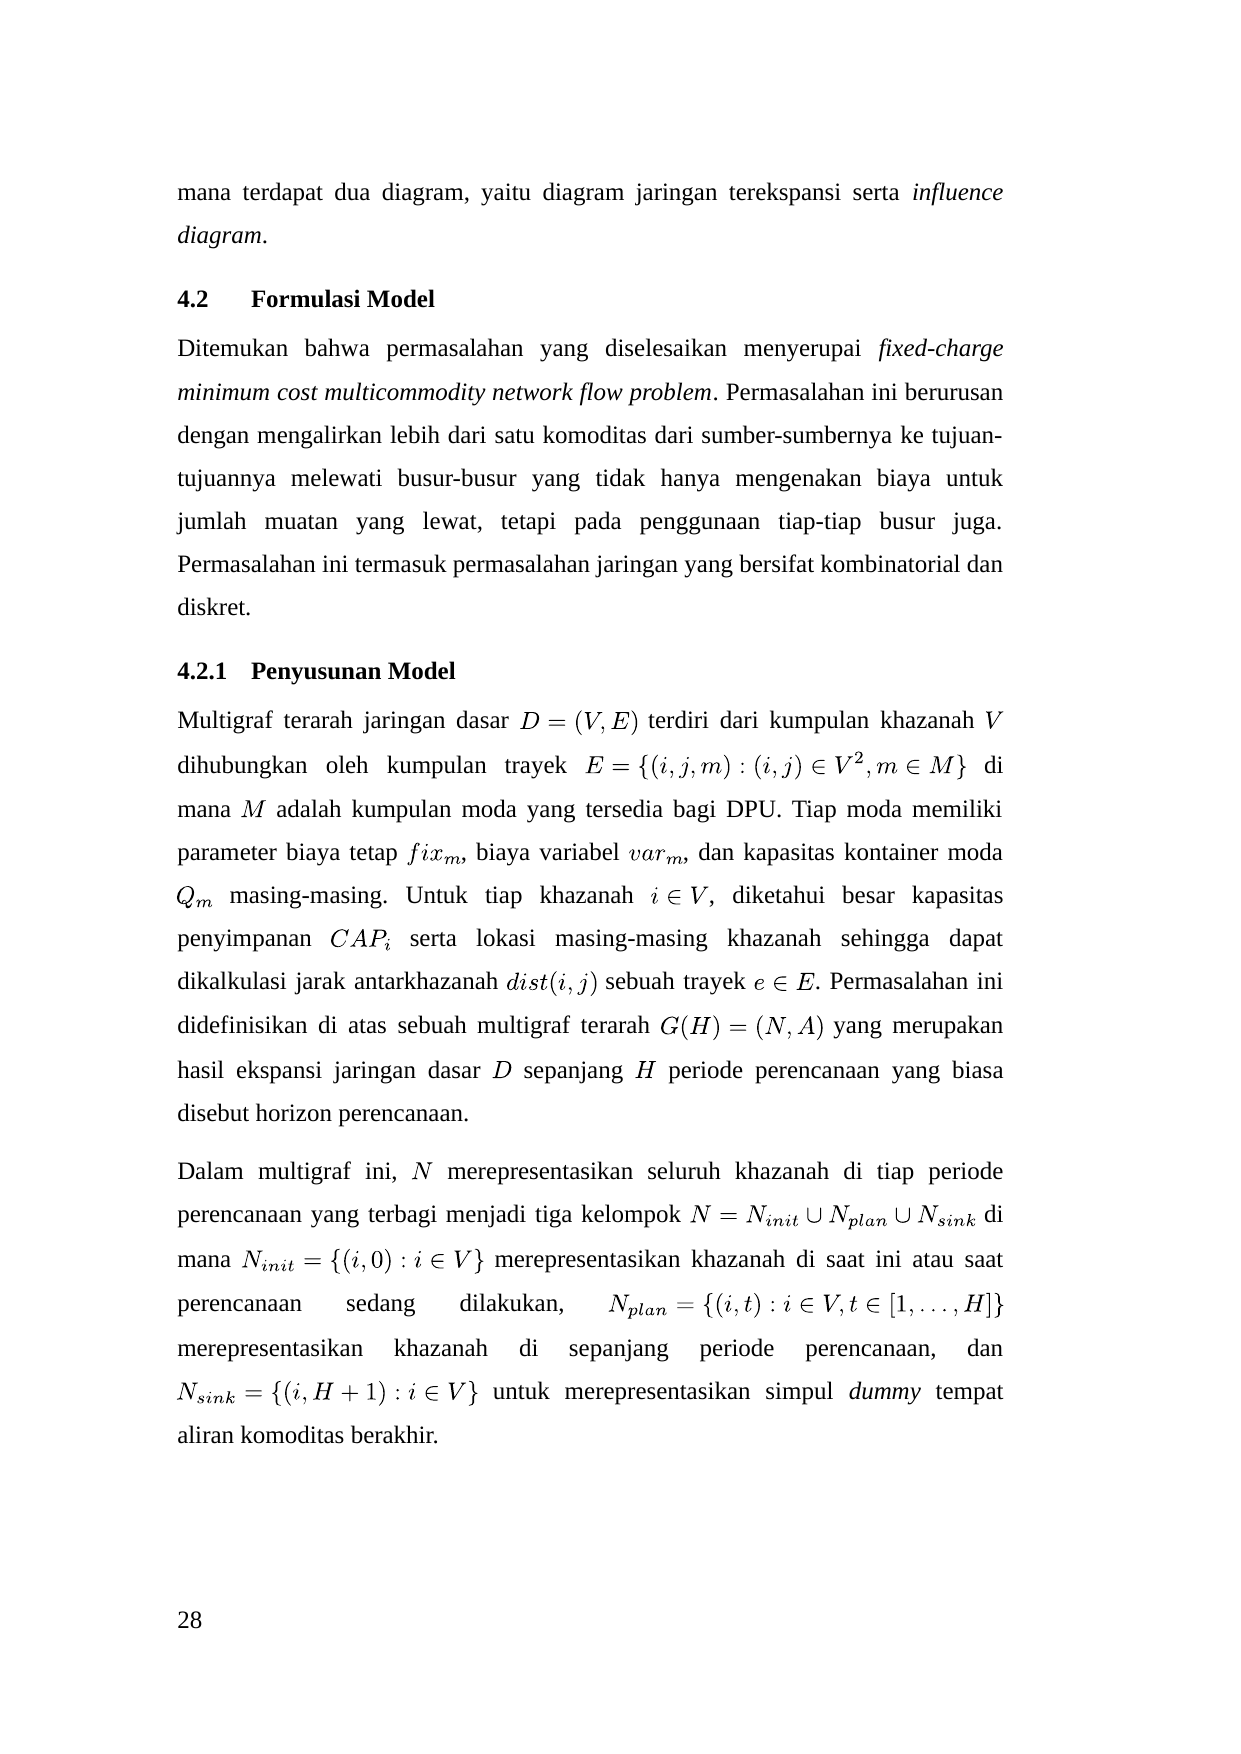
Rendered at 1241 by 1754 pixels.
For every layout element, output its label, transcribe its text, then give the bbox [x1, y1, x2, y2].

subtitle Formulasi Model [177, 284, 1003, 313]
text mana terdapat dua diagram, yaitu diagram jaringan terekspansi serta influence diagram. [177, 177, 1003, 249]
text Ditemukan bahwa permasalahan yang diselesaikan menyerupai fixed-charge minimum cost multicommodity network flow problem. Permasalahan ini berurusan dengan mengalirkan lebih dari satu komoditas dari sumber-sumbernya ke tujuan-tujuannya melewati busur-busur yang tidak hanya mengenakan biaya untuk jumlah muatan yang lewat, tetapi pada penggunaan tiap-tiap busur juga. Permasalahan ini termasuk permasalahan jaringan yang bersifat kombinatorial dan diskret. [177, 333, 1003, 621]
text Dalam multigraf ini, merepresentasikan seluruh khazanah di tiap periode perencanaan yang terbagi menjadi tiga kelompok di mana merepresentasikan khazanah di saat ini atau saat perencanaan sedang dilakukan, merepresentasikan khazanah di sepanjang periode perencanaan, dan untuk merepresentasikan simpul dummy tempat aliran komoditas berakhir. [177, 1156, 1003, 1449]
subtitle Penyusunan Model [177, 656, 1003, 685]
text Multigraf terarah jaringan dasar terdiri dari kumpulan khazanah dihubungkan oleh kumpulan trayek di mana adalah kumpulan moda yang tersedia bagi DPU. Tiap moda memiliki parameter biaya tetap , biaya variabel , dan kapasitas kontainer moda masing-masing. Untuk tiap khazanah , diketahui besar kapasitas penyimpanan serta lokasi masing-masing khazanah sehingga dapat dikalkulasi jarak antarkhazanah sebuah trayek . Permasalahan ini didefinisikan di atas sebuah multigraf terarah yang merupakan hasil ekspansi jaringan dasar sepanjang periode perencanaan yang biasa disebut horizon perencanaan. [177, 706, 1003, 1127]
